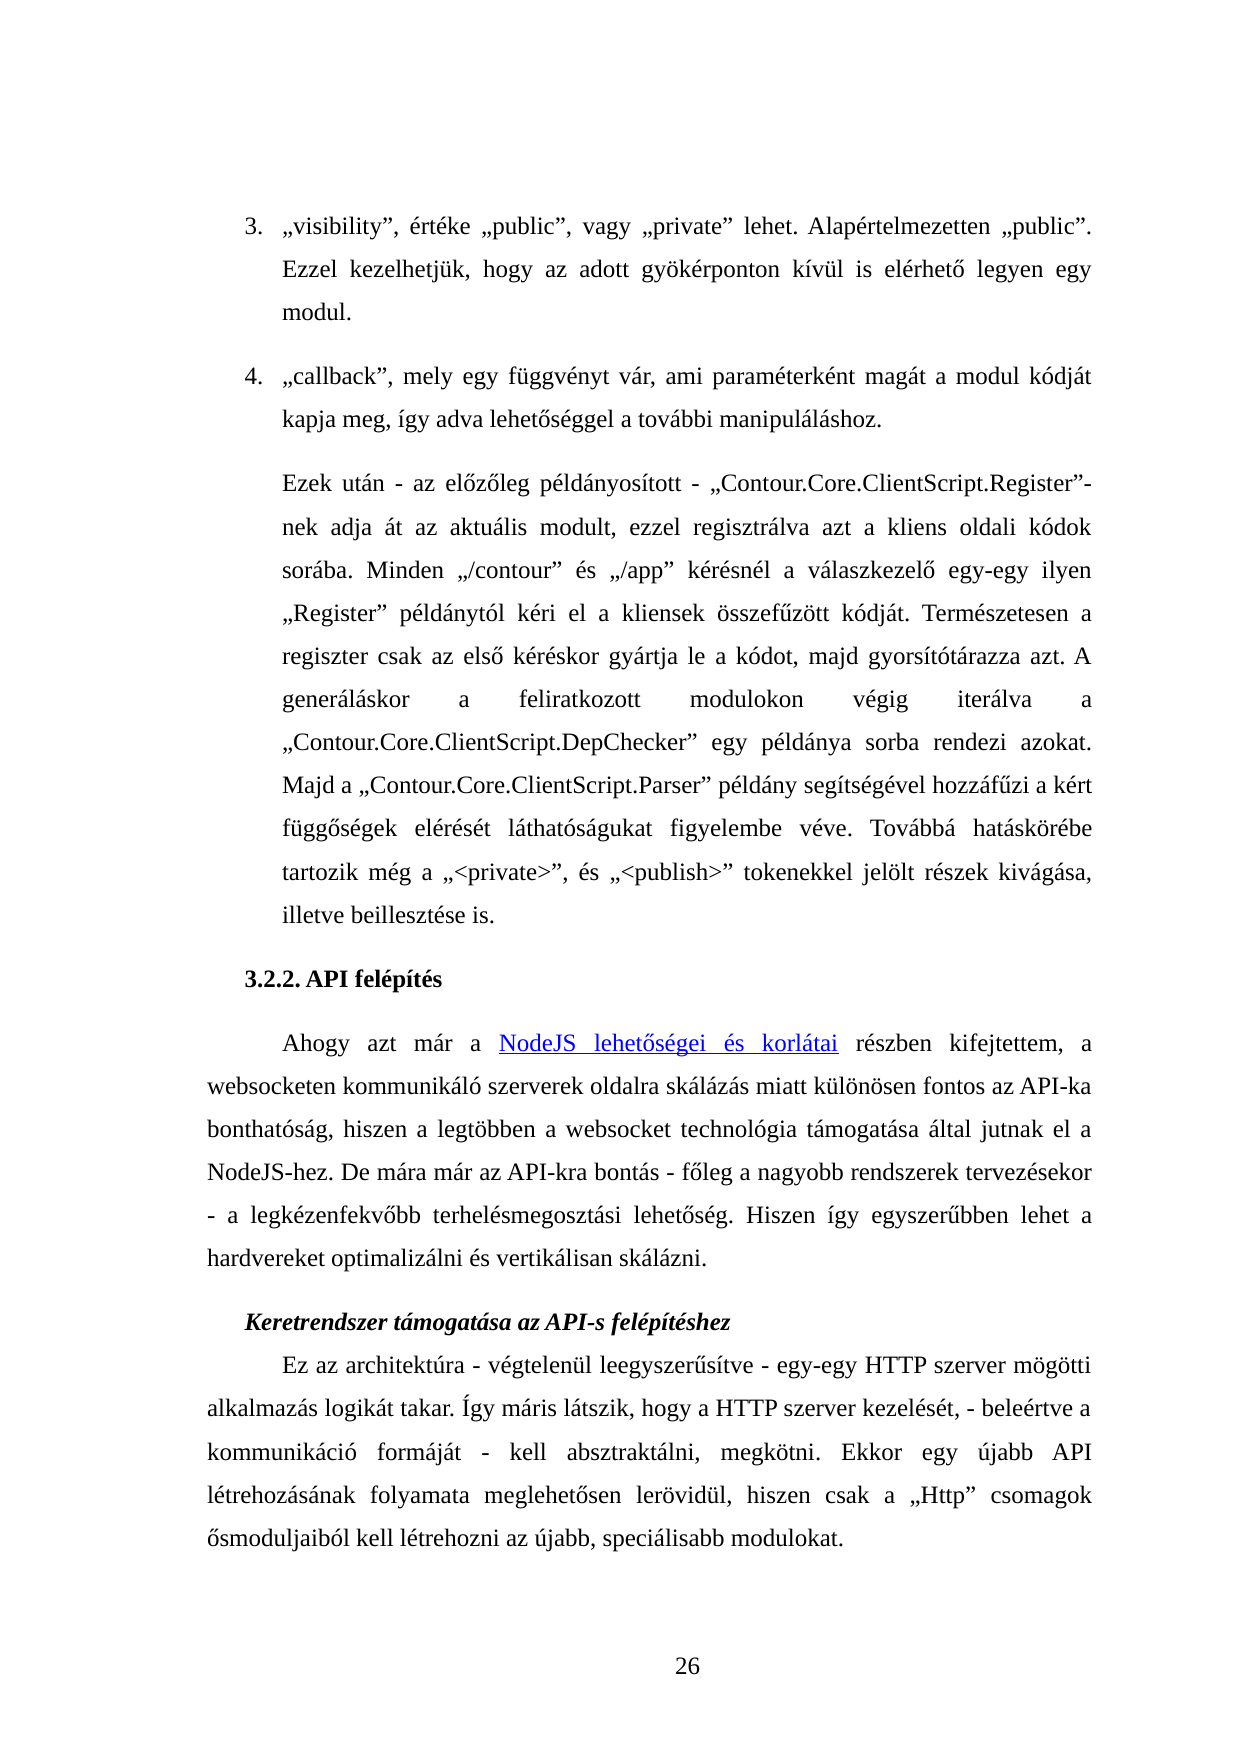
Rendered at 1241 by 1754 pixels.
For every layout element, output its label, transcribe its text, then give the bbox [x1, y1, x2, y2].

list „visibility”, értéke „public”, vagy „private” lehet. Alapértelmezetten „public”. Ezzel kezelhetjük, hogy az adott gyökérponton kívül is elérhető legyen egy modul. [244, 211, 1092, 326]
text Ez az architektúra - végtelenül leegyszerűsítve - egy-egy HTTP szerver mögötti alkalmazás logikát takar. Így máris látszik, hogy a HTTP szerver kezelését, - beleértve a kommunikáció formáját - kell absztraktálni, megkötni. Ekkor egy újabb API létrehozásának folyamata meglehetősen lerövidül, hiszen csak a „Http” csomagok ősmoduljaiból kell létrehozni az újabb, speciálisabb modulokat. [207, 1350, 1092, 1552]
list Ezek után - az előzőleg példányosított - „Contour.Core.ClientScript.Register”-nek adja át az aktuális modult, ezzel regisztrálva azt a kliens oldali kódok sorába. Minden „/contour” és „/app” kérésnél a válaszkezelő egy-egy ilyen „Register” példánytól kéri el a kliensek összefűzött kódját. Természetesen a regiszter csak az első kéréskor gyártja le a kódot, majd gyorsítótárazza azt. A generáláskor a feliratkozott modulokon végig iterálva a „Contour.Core.ClientScript.DepChecker” egy példánya sorba rendezi azokat. Majd a „Contour.Core.ClientScript.Parser” példány segítségével hozzáfűzi a kért függőségek elérését láthatóságukat figyelembe véve. Továbbá hatáskörébe tartozik még a „<private>”, és „<publish>” tokenekkel jelölt részek kivágása, illetve beillesztése is. [244, 468, 1092, 928]
subtitle 3.2.2. API felépítés [244, 964, 1092, 992]
list „callback”, mely egy függvényt vár, ami paraméterként magát a modul kódját kapja meg, így adva lehetőséggel a további manipuláláshoz. [244, 361, 1092, 433]
subtitle Keretrendszer támogatása az API-s felépítéshez [244, 1307, 1092, 1336]
text Ahogy azt már a NodeJS lehetőségei és korlátai részben kifejtettem, a websocketen kommunikáló szerverek oldalra skálázás miatt különösen fontos az API-ka bonthatóság, hiszen a legtöbben a websocket technológia támogatása által jutnak el a NodeJS-hez. De mára már az API-kra bontás - főleg a nagyobb rendszerek tervezésekor - a legkézenfekvőbb terhelésmegosztási lehetőség. Hiszen így egyszerűbben lehet a hardvereket optimalizálni és vertikálisan skálázni. [207, 1028, 1092, 1272]
